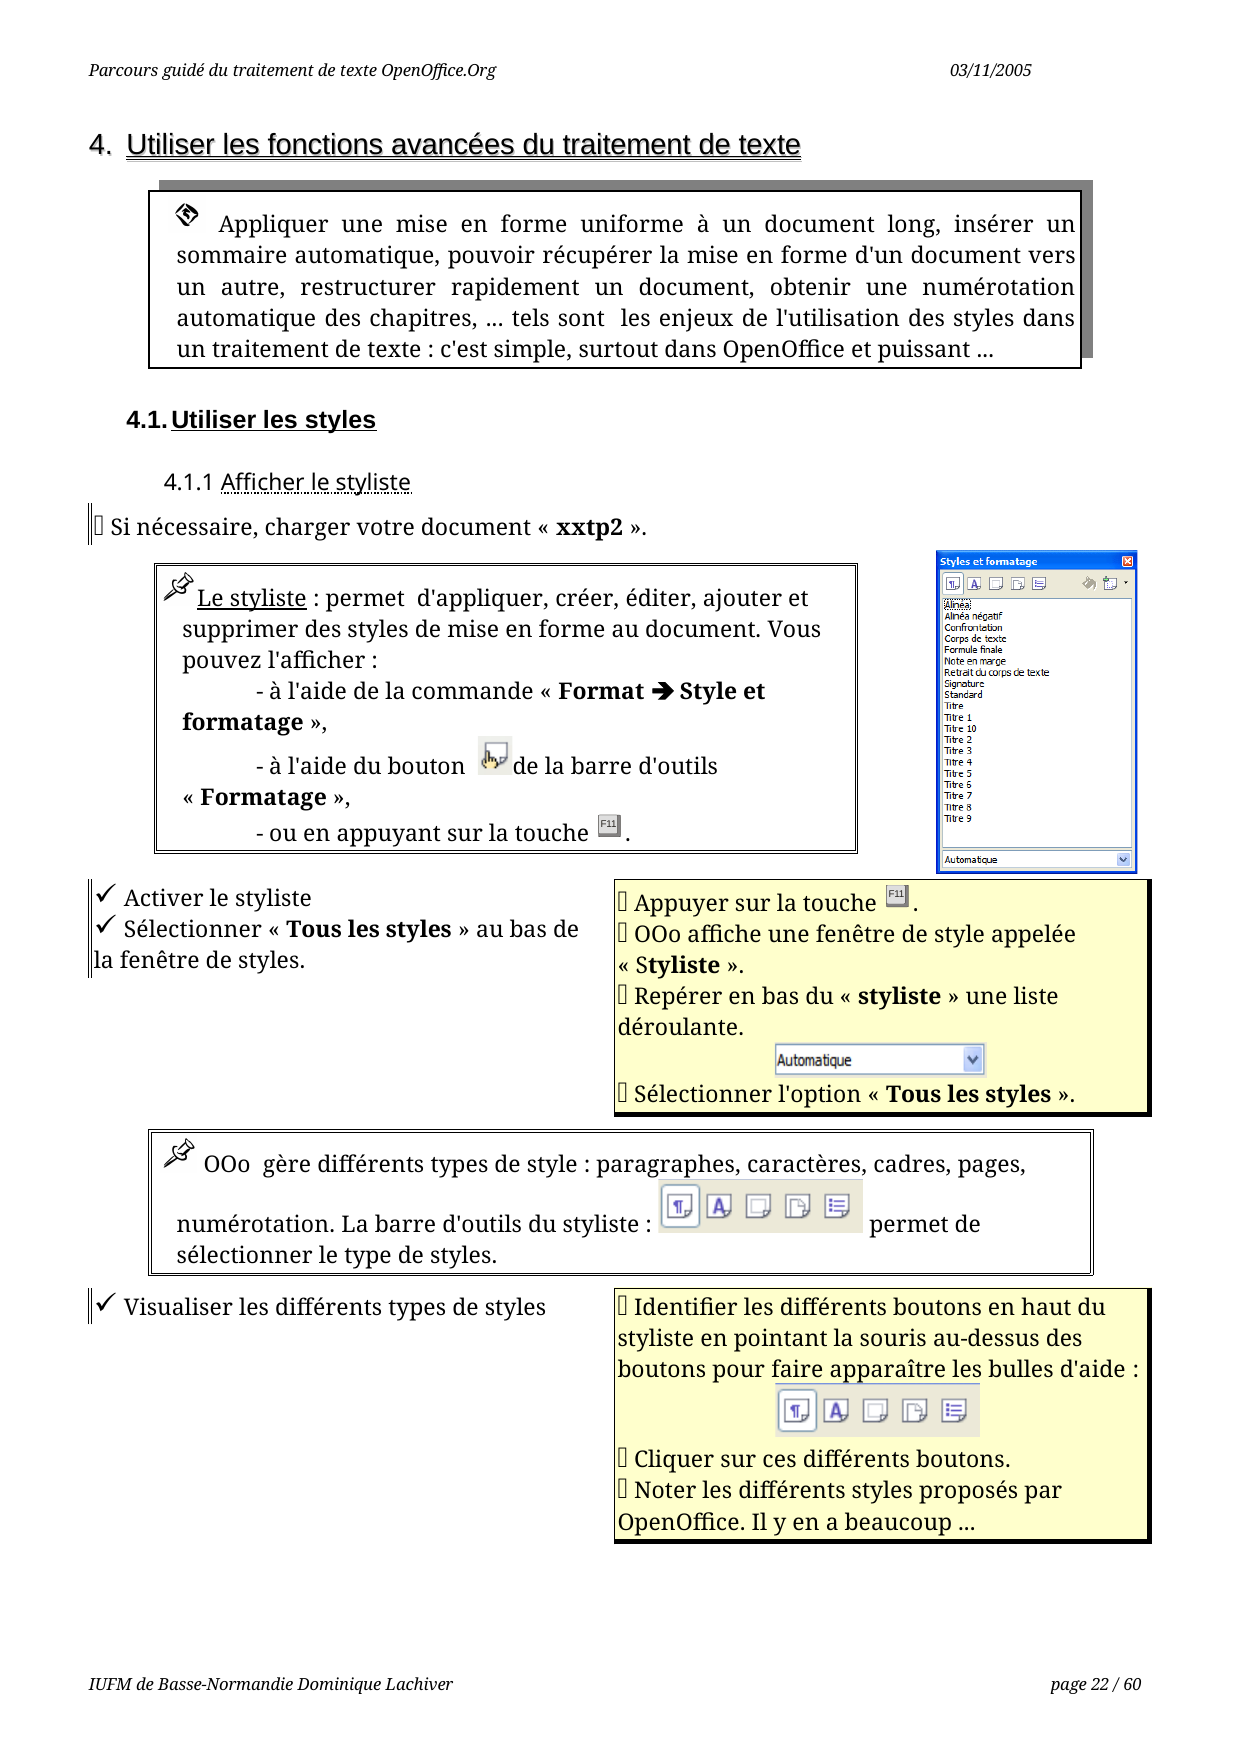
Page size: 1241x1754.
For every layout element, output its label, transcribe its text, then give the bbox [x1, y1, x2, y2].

table_header [588, 1288, 614, 1544]
subtitle Utiliser les styles [126, 406, 1152, 434]
picture [167, 195, 206, 233]
table_header Le styliste : permet d'appliquer, créer, éditer, ajouter et supprimer des styles de mise en forme au document. Vous pouvez l'afficher : - à l'aide de la commande « Format  Style et formatage », - à l'aide du bouton de la barre d'outils « Formatage », - ou en appuyant sur la touche . [89, 545, 922, 879]
text  Si nécessaire, charger votre document « xxtp2 ». [92, 503, 1152, 545]
table_header  Visualiser les différents types de styles [89, 1288, 587, 1544]
table_header [587, 879, 614, 1117]
table_header  Activer le styliste  Sélectionner « Tous les styles » au bas de la fenêtre de styles. [89, 879, 587, 1117]
picture [477, 736, 513, 775]
subtitle Afficher le styliste [163, 465, 1152, 496]
picture [775, 1383, 980, 1437]
table_header [922, 545, 1152, 879]
picture [658, 1179, 863, 1233]
picture [159, 1134, 198, 1173]
picture [159, 568, 197, 606]
subtitle Utiliser les fonctions avancées du traitement de texte [88, 128, 1152, 161]
picture [774, 1042, 987, 1078]
text Appliquer une mise en forme uniforme à un document long, insérer un sommaire automatique, pouvoir récupérer la mise en forme d'un document vers un autre, restructurer rapidement un document, obtenir une numérotation automatique des chapitres, ... tels sont les enjeux de l'utilisation des styles dans un traitement de texte : c'est simple, surtout dans OpenOffice et puissant ... [150, 192, 1080, 367]
picture [936, 550, 1138, 874]
